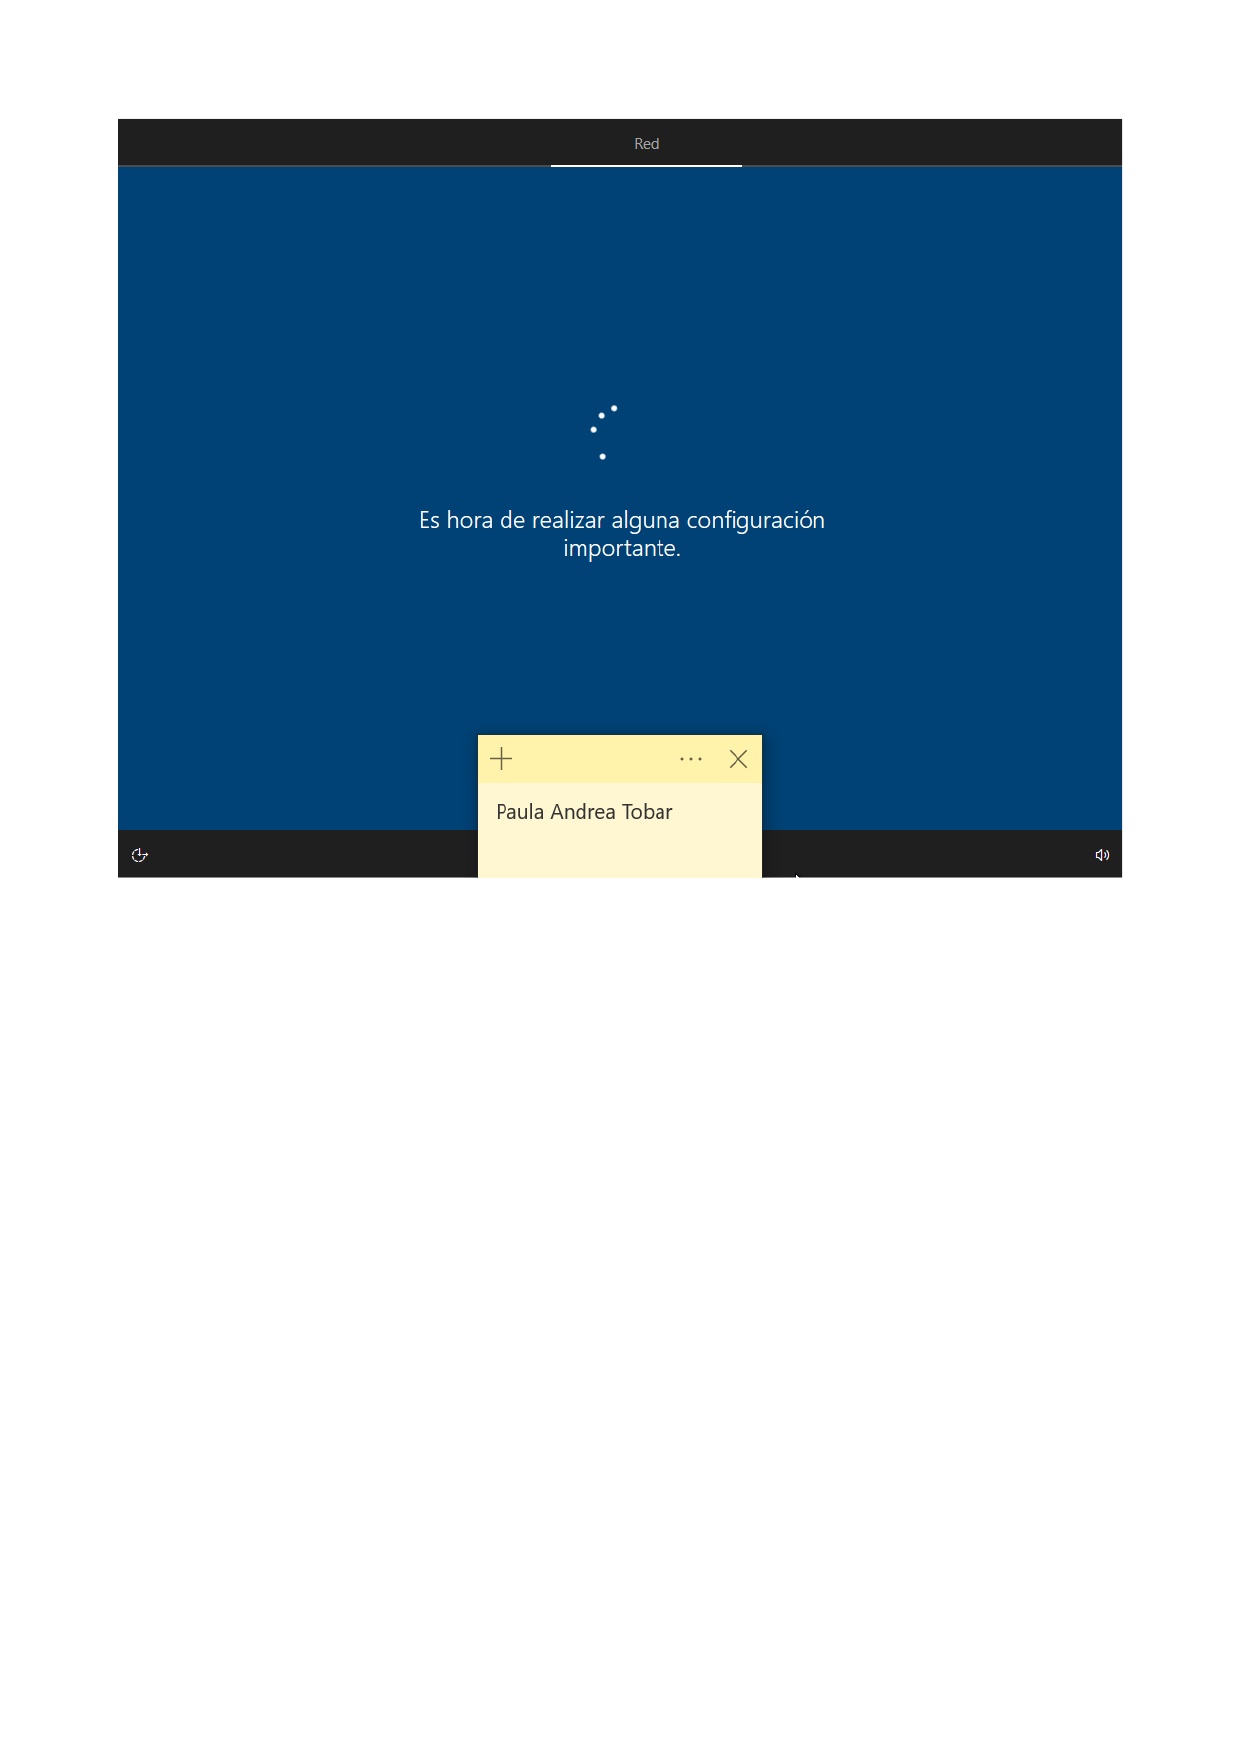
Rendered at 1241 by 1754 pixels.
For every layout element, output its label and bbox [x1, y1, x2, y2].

picture [118, 118, 1123, 878]
